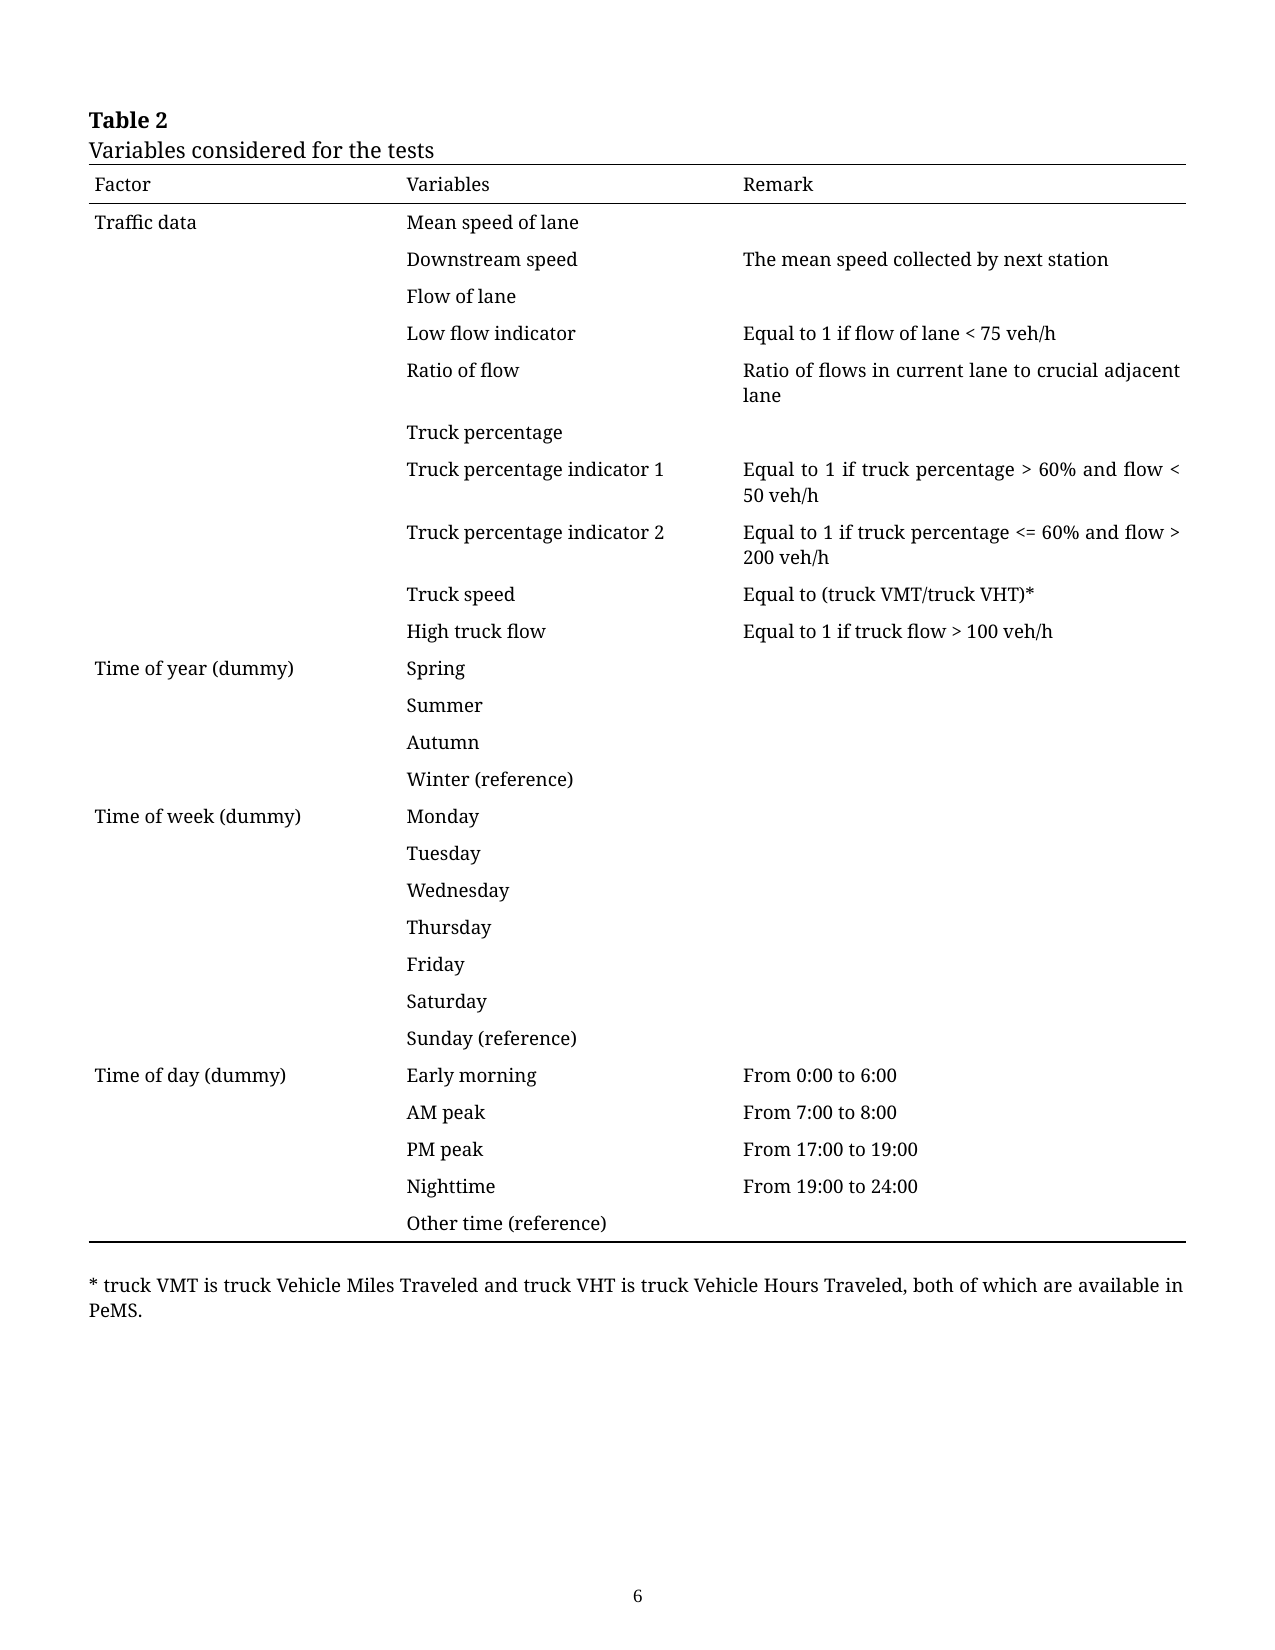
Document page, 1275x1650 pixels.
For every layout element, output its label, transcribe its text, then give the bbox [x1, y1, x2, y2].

table_cell [89, 1131, 401, 1167]
table_cell [89, 451, 401, 513]
table_cell [89, 724, 401, 761]
table_cell Equal to 1 if truck percentage <= 60% and flow > 200 veh/h [737, 513, 1186, 576]
table_cell The mean speed collected by next station [737, 240, 1186, 277]
table_cell [737, 835, 1186, 872]
table_cell [89, 909, 401, 946]
table_cell Summer [401, 687, 737, 724]
table_cell [89, 576, 401, 613]
table_cell Ratio of flows in current lane to crucial adjacent lane [737, 351, 1186, 414]
table_cell [737, 414, 1186, 451]
table_cell Mean speed of lane [401, 204, 737, 240]
text * truck VMT is truck Vehicle Miles Traveled and truck VHT is truck Vehicle Hours Traveled, both of which are available in PeMS. [88, 1272, 1186, 1323]
table_cell From 7:00 to 8:00 [737, 1094, 1186, 1131]
table_cell [89, 1020, 401, 1057]
table_cell AM peak [401, 1094, 737, 1131]
table_cell Equal to 1 if flow of lane < 75 veh/h [737, 314, 1186, 351]
table_cell [89, 687, 401, 724]
table_cell Ratio of flow [401, 351, 737, 414]
table_cell Sunday (reference) [401, 1020, 737, 1057]
text Variables considered for the tests [88, 134, 1186, 164]
table_header Factor [89, 165, 401, 202]
table_cell Flow of lane [401, 278, 737, 314]
table_cell From 17:00 to 19:00 [737, 1131, 1186, 1167]
table_cell Equal to (truck VMT/truck VHT)* [737, 576, 1186, 613]
table_cell PM peak [401, 1131, 737, 1167]
table_cell Thursday [401, 909, 737, 946]
table_cell [737, 983, 1186, 1019]
table_cell Truck speed [401, 576, 737, 613]
table_cell [737, 1205, 1186, 1241]
table_cell [737, 278, 1186, 314]
table_header Variables [401, 165, 737, 202]
table_cell [89, 278, 401, 314]
table_cell Time of week (dummy) [89, 798, 401, 835]
table_cell From 0:00 to 6:00 [737, 1057, 1186, 1093]
table_cell [89, 314, 401, 351]
text Table 2 [88, 105, 1186, 134]
table_cell [737, 687, 1186, 724]
table_cell [89, 1094, 401, 1131]
table_cell [737, 724, 1186, 761]
table_cell [89, 835, 401, 872]
table_cell [737, 761, 1186, 798]
table_cell [89, 240, 401, 277]
table_cell Tuesday [401, 835, 737, 872]
table_cell [737, 650, 1186, 687]
table_cell Truck percentage indicator 2 [401, 513, 737, 576]
table_cell From 19:00 to 24:00 [737, 1168, 1186, 1204]
table_cell Early morning [401, 1057, 737, 1093]
table_cell Low flow indicator [401, 314, 737, 351]
table_cell High truck flow [401, 613, 737, 650]
table_cell Autumn [401, 724, 737, 761]
table_cell [89, 1205, 401, 1241]
table_cell [89, 872, 401, 909]
table_cell Other time (reference) [401, 1205, 737, 1241]
table_cell Spring [401, 650, 737, 687]
table_cell [737, 872, 1186, 909]
table_cell [737, 1020, 1186, 1057]
table_header Remark [737, 165, 1186, 202]
table_cell Winter (reference) [401, 761, 737, 798]
table_cell [89, 351, 401, 414]
table_cell Time of year (dummy) [89, 650, 401, 687]
table_cell [89, 613, 401, 650]
table_cell [737, 946, 1186, 983]
table_cell Truck percentage [401, 414, 737, 451]
table_cell Saturday [401, 983, 737, 1019]
table_cell Truck percentage indicator 1 [401, 451, 737, 513]
table_cell [737, 798, 1186, 835]
table_cell Equal to 1 if truck flow > 100 veh/h [737, 613, 1186, 650]
table_cell Monday [401, 798, 737, 835]
table_cell [89, 1168, 401, 1204]
table_cell Traffic data [89, 204, 401, 240]
table_cell [89, 414, 401, 451]
table_cell [737, 909, 1186, 946]
table_cell Equal to 1 if truck percentage > 60% and flow < 50 veh/h [737, 451, 1186, 513]
table_cell Downstream speed [401, 240, 737, 277]
table_cell Nighttime [401, 1168, 737, 1204]
table_cell Friday [401, 946, 737, 983]
table_cell [89, 946, 401, 983]
table_cell [89, 513, 401, 576]
table_cell Time of day (dummy) [89, 1057, 401, 1093]
table_cell [89, 983, 401, 1019]
table_cell [89, 761, 401, 798]
table_cell Wednesday [401, 872, 737, 909]
table_cell [737, 204, 1186, 240]
